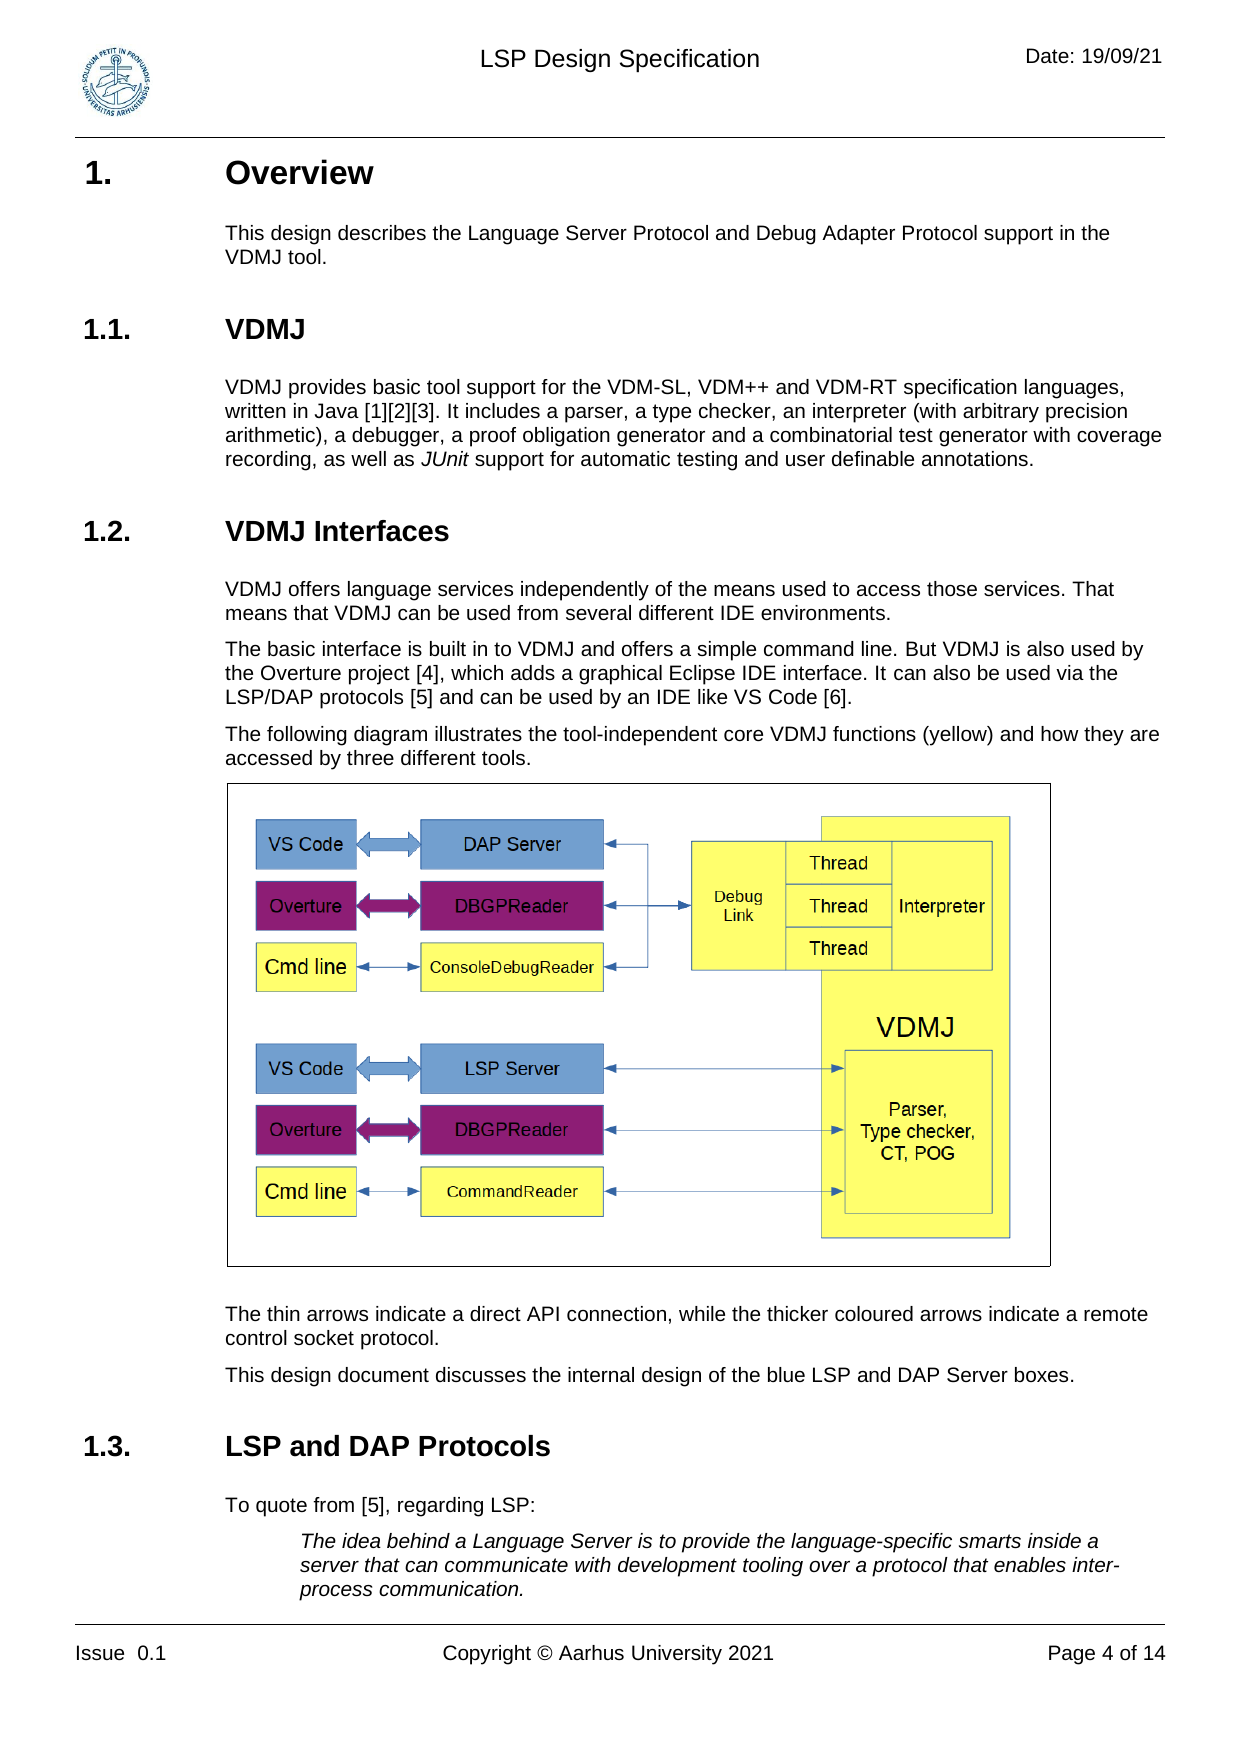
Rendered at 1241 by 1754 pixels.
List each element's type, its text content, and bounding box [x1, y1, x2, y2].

picture [78, 44, 153, 120]
subtitle VDMJ Interfaces [75, 514, 1165, 547]
text VDMJ provides basic tool support for the VDM-SL, VDM++ and VDM-RT specification languages, written in Java [1][2][3]. It includes a parser, a type checker, an interpreter (with arbitrary precision arithmetic), a debugger, a proof obligation generator and a combinatorial test generator with coverage recording, as well as JUnit support for automatic testing and user definable annotations. [225, 375, 1165, 471]
text The idea behind a Language Server is to provide the language-specific smarts inside a server that can communicate with development tooling over a protocol that enables inter-process communication. [300, 1529, 1165, 1601]
text The following diagram illustrates the tool-independent core VDMJ functions (yellow) and how they are accessed by three different tools. [225, 722, 1165, 770]
text The basic interface is built in to VDMJ and offers a simple command line. But VDMJ is also used by the Overture project [4], which adds a graphical Eclipse IDE interface. It can also be used via the LSP/DAP protocols [5] and can be used by an IDE like VS Code [6]. [225, 638, 1165, 709]
subtitle VDMJ [75, 312, 1165, 345]
picture [228, 784, 1050, 1266]
subtitle LSP and DAP Protocols [75, 1429, 1165, 1463]
text To quote from [5], regarding LSP: [225, 1493, 1165, 1517]
text This design document discusses the internal design of the blue LSP and DAP Server boxes. [225, 1363, 1165, 1387]
text The thin arrows indicate a direct API connection, while the thicker coloured arrows indicate a remote control socket protocol. [225, 1302, 1165, 1350]
text VDMJ offers language services independently of the means used to access those services. That means that VDMJ can be used from several different IDE environments. [225, 577, 1165, 625]
subtitle Overview [75, 153, 1165, 191]
text This design describes the Language Server Protocol and Debug Adapter Protocol support in the VDMJ tool. [225, 221, 1165, 269]
